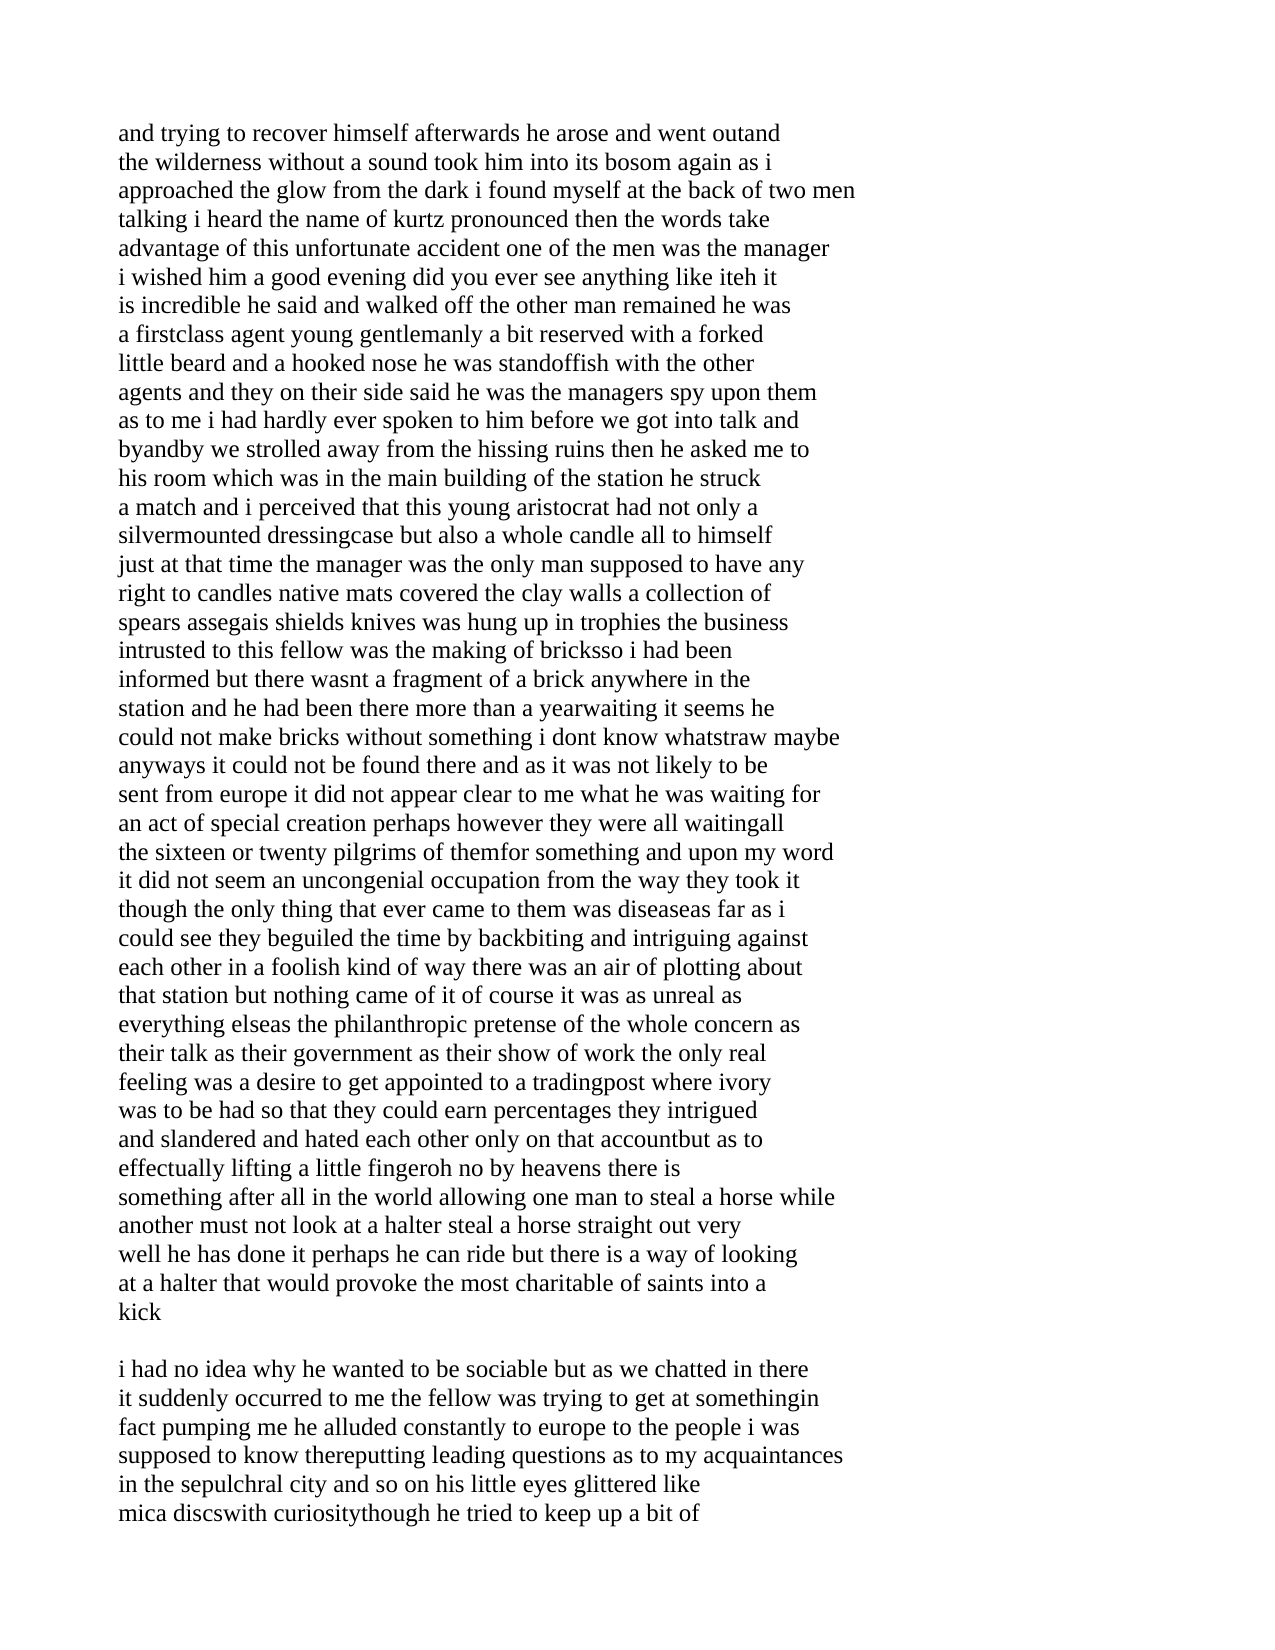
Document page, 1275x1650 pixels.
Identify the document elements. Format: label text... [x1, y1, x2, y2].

text in the sepulchral city and so on his little eyes glittered like [118, 1469, 1157, 1498]
text sent from europe it did not appear clear to me what he was waiting for [118, 779, 1157, 808]
text feeling was a desire to get appointed to a tradingpost where ivory [118, 1067, 1157, 1096]
text anyways it could not be found there and as it was not likely to be [118, 751, 1157, 779]
text and slandered and hated each other only on that accountbut as to [118, 1124, 1157, 1153]
text it did not seem an uncongenial occupation from the way they took it [118, 866, 1157, 894]
text at a halter that would provoke the most charitable of saints into a [118, 1268, 1157, 1297]
text their talk as their government as their show of work the only real [118, 1038, 1157, 1067]
text each other in a foolish kind of way there was an air of plotting about [118, 952, 1157, 981]
text another must not look at a halter steal a horse straight out very [118, 1211, 1157, 1239]
text fact pumping me he alluded constantly to europe to the people i was [118, 1412, 1157, 1441]
text i wished him a good evening did you ever see anything like iteh it [118, 262, 1157, 291]
text could see they beguiled the time by backbiting and intriguing against [118, 923, 1157, 952]
text right to candles native mats covered the clay walls a collection of [118, 578, 1157, 607]
text kick [118, 1297, 1157, 1326]
text station and he had been there more than a yearwaiting it seems he [118, 693, 1157, 722]
text just at that time the manager was the only man supposed to have any [118, 549, 1157, 578]
text byandby we strolled away from the hissing ruins then he asked me to [118, 434, 1157, 463]
text something after all in the world allowing one man to steal a horse while [118, 1182, 1157, 1211]
text agents and they on their side said he was the managers spy upon them [118, 377, 1157, 406]
text effectually lifting a little fingeroh no by heavens there is [118, 1153, 1157, 1182]
text spears assegais shields knives was hung up in trophies the business [118, 607, 1157, 636]
text an act of special creation perhaps however they were all waitingall [118, 808, 1157, 837]
text it suddenly occurred to me the fellow was trying to get at somethingin [118, 1383, 1157, 1412]
text the sixteen or twenty pilgrims of themfor something and upon my word [118, 837, 1157, 866]
text as to me i had hardly ever spoken to him before we got into talk and [118, 406, 1157, 434]
text supposed to know thereputting leading questions as to my acquaintances [118, 1441, 1157, 1469]
text well he has done it perhaps he can ride but there is a way of looking [118, 1239, 1157, 1268]
text the wilderness without a sound took him into its bosom again as i [118, 147, 1157, 176]
text talking i heard the name of kurtz pronounced then the words take [118, 204, 1157, 233]
text though the only thing that ever came to them was diseaseas far as i [118, 894, 1157, 923]
text could not make bricks without something i dont know whatstraw maybe [118, 722, 1157, 751]
text little beard and a hooked nose he was standoffish with the other [118, 348, 1157, 377]
text was to be had so that they could earn percentages they intrigued [118, 1096, 1157, 1124]
text advantage of this unfortunate accident one of the men was the manager [118, 233, 1157, 262]
text a match and i perceived that this young aristocrat had not only a [118, 492, 1157, 521]
text mica discswith curiositythough he tried to keep up a bit of [118, 1498, 1157, 1527]
text is incredible he said and walked off the other man remained he was [118, 291, 1157, 319]
text a firstclass agent young gentlemanly a bit reserved with a forked [118, 319, 1157, 348]
text i had no idea why he wanted to be sociable but as we chatted in there [118, 1354, 1157, 1383]
text and trying to recover himself afterwards he arose and went outand [118, 118, 1157, 147]
text that station but nothing came of it of course it was as unreal as [118, 981, 1157, 1009]
text intrusted to this fellow was the making of bricksso i had been [118, 636, 1157, 664]
text informed but there wasnt a fragment of a brick anywhere in the [118, 664, 1157, 693]
text silvermounted dressingcase but also a whole candle all to himself [118, 521, 1157, 549]
text everything elseas the philanthropic pretense of the whole concern as [118, 1009, 1157, 1038]
text approached the glow from the dark i found myself at the back of two men [118, 176, 1157, 204]
text his room which was in the main building of the station he struck [118, 463, 1157, 492]
